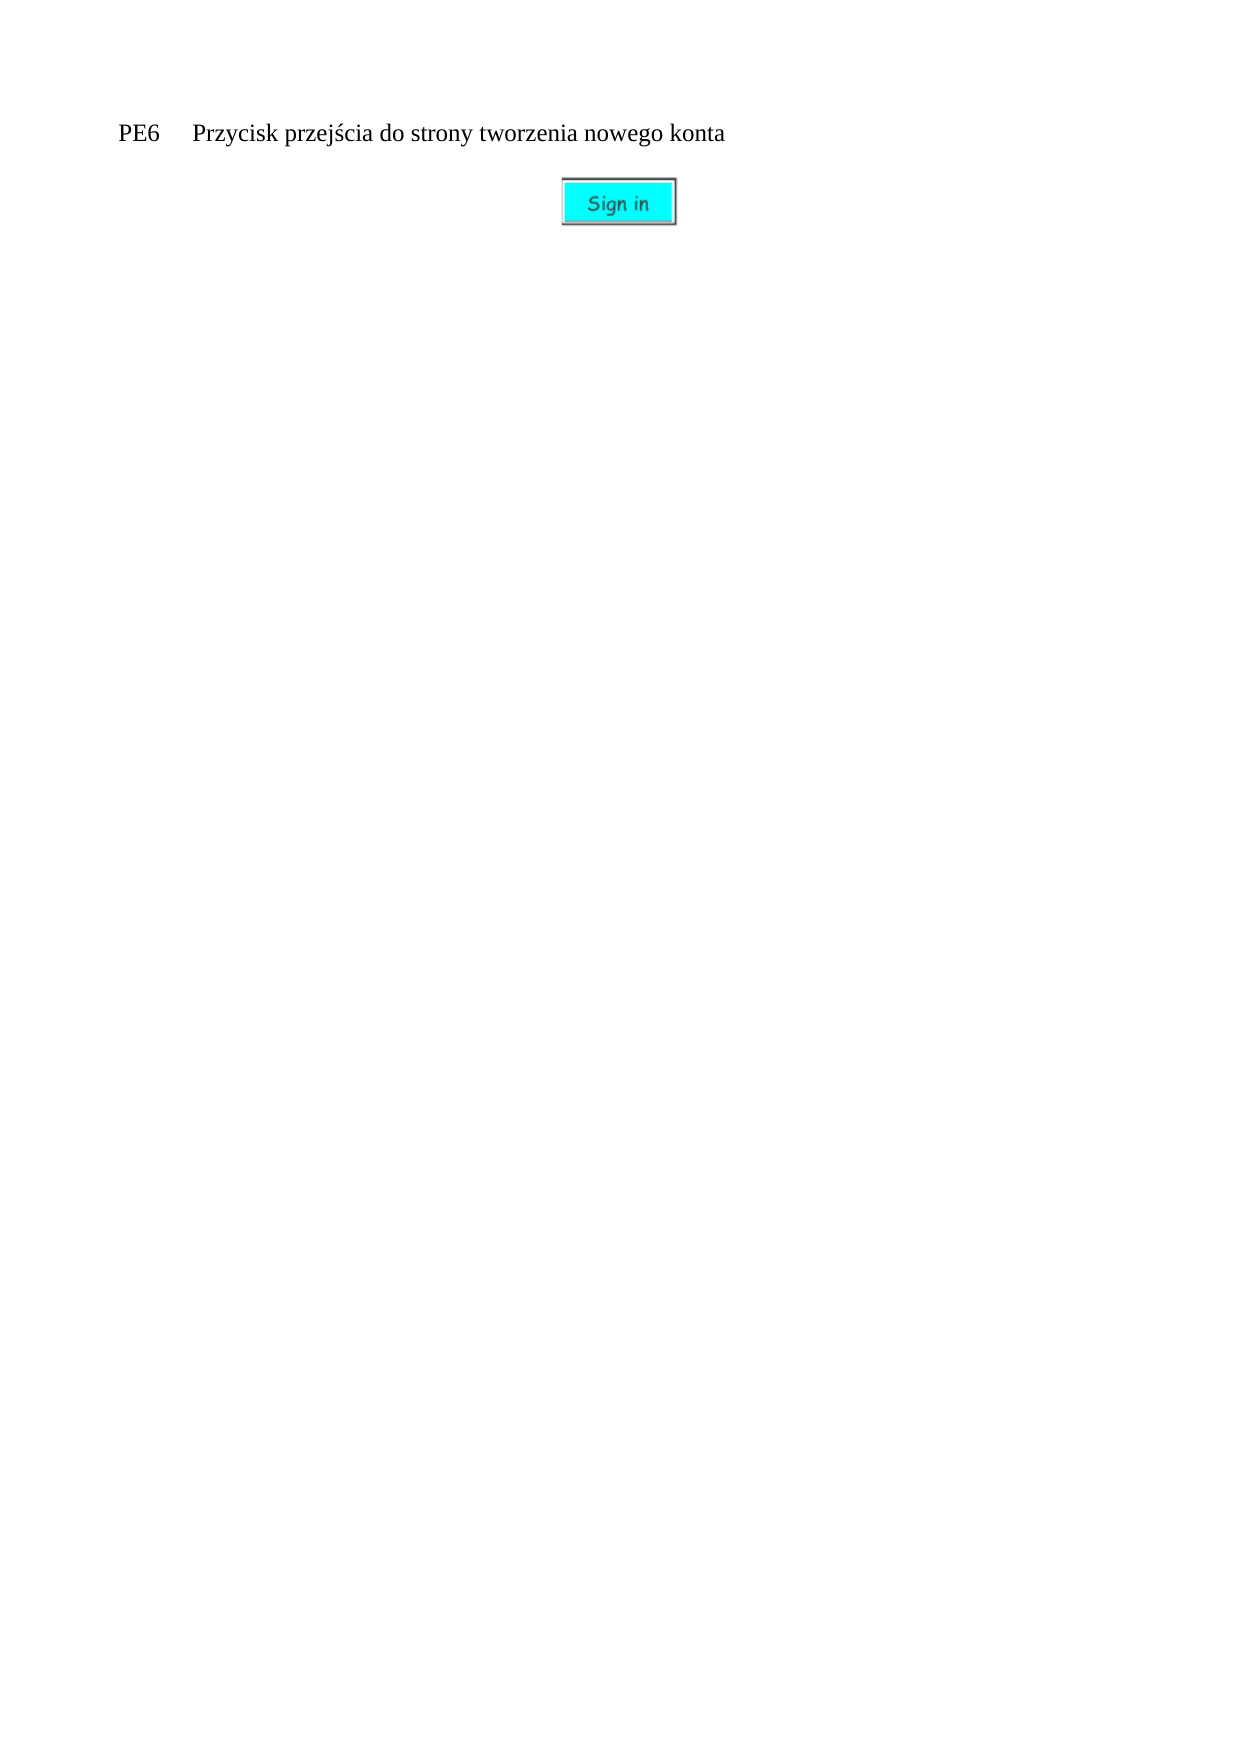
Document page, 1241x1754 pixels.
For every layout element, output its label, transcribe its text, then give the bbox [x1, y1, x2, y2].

picture [561, 175, 679, 229]
text PE6 Przycisk przejścia do strony tworzenia nowego konta [118, 118, 1122, 147]
